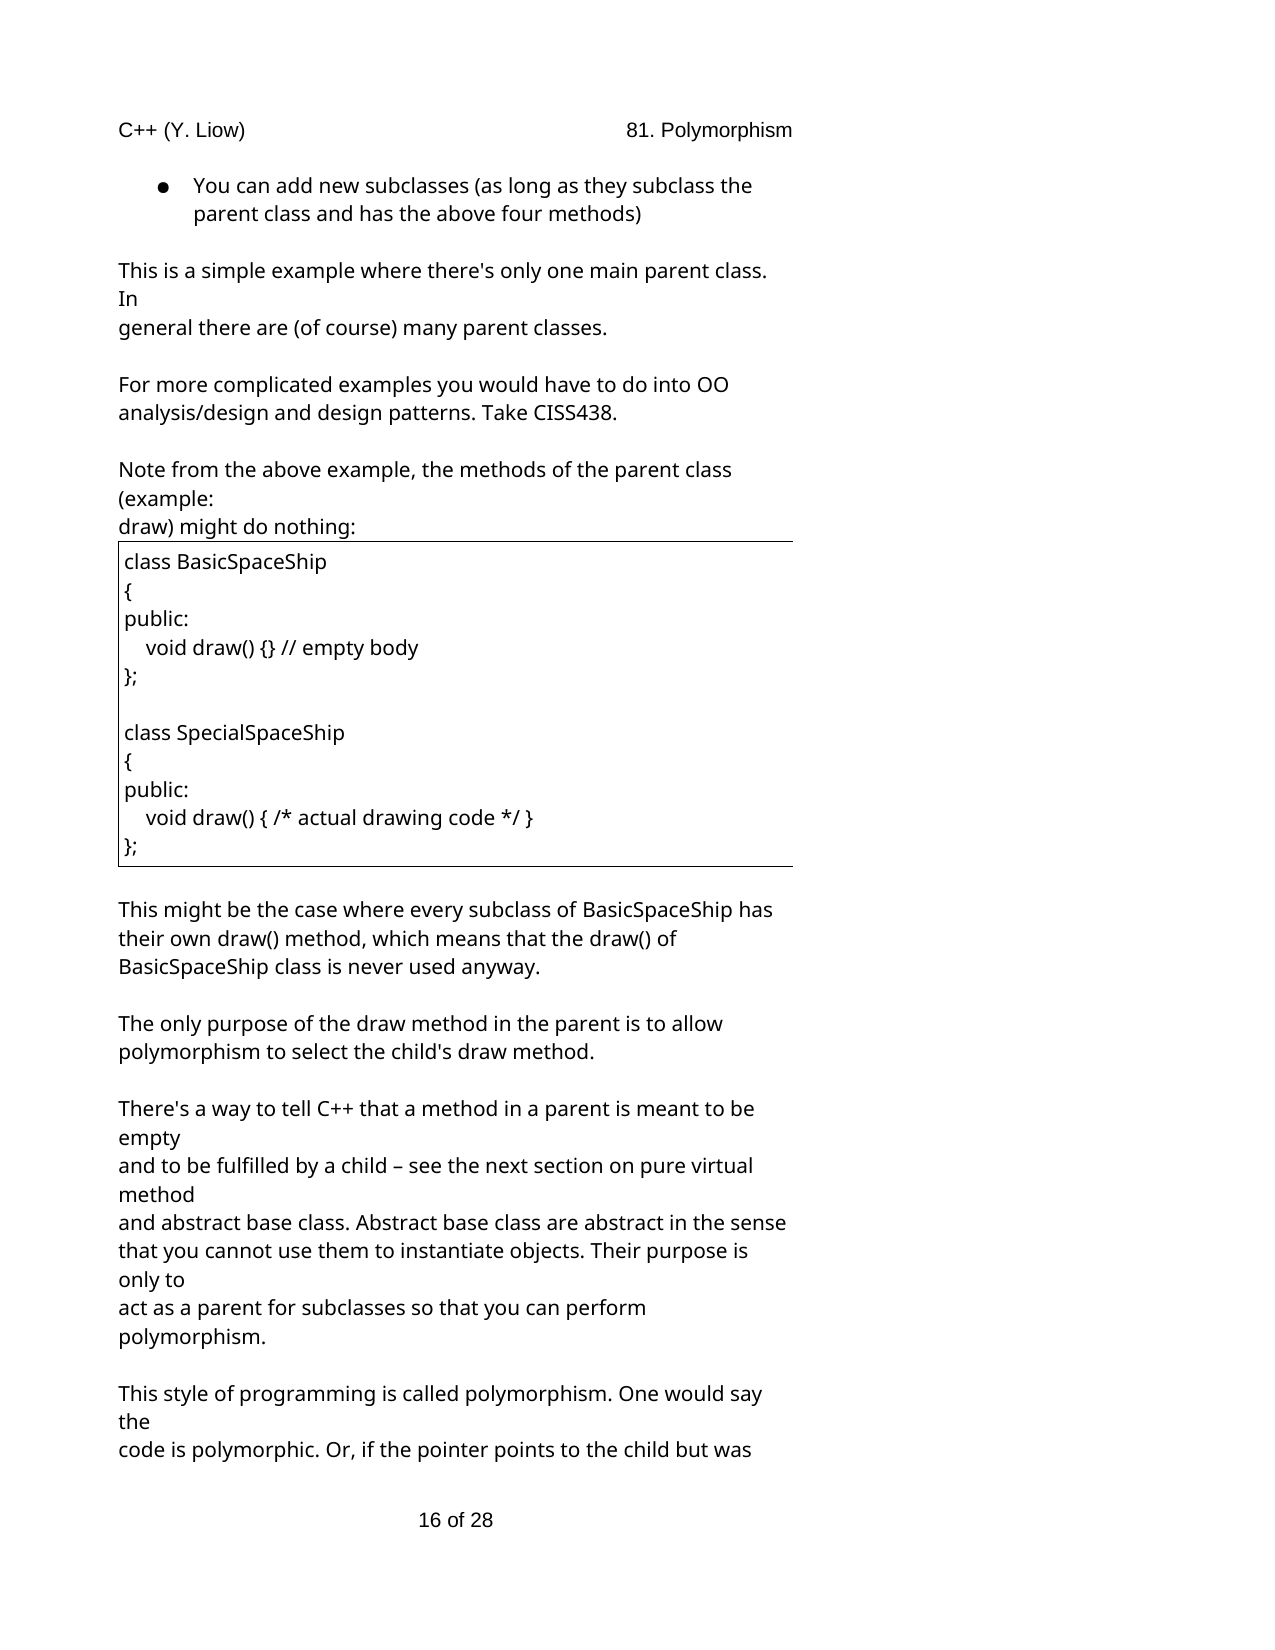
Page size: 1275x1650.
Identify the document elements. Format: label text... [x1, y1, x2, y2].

list You can add new subclasses (as long as they subclass the parent class and has the above four methods) [156, 171, 793, 228]
text The only purpose of the draw method in the parent is to allow [118, 1009, 793, 1037]
text draw) might do nothing: [118, 512, 793, 541]
text code is polymorphic. Or, if the pointer points to the child but was [118, 1436, 793, 1464]
text analysis/design and design patterns. Take CISS438. [118, 398, 793, 427]
text general there are (of course) many parent classes. [118, 313, 793, 341]
text This is a simple example where there's only one main parent class. In [118, 256, 793, 313]
text and abstract base class. Abstract base class are abstract in the sense [118, 1208, 793, 1237]
text There's a way to tell C++ that a method in a parent is meant to be empty [118, 1094, 793, 1151]
text polymorphism to select the child's draw method. [118, 1037, 793, 1066]
text This style of programming is called polymorphism. One would say the [118, 1379, 793, 1436]
table_header class BasicSpaceShip { public: void draw() {} // empty body }; class SpecialSpaceShip { public: void draw() { /* actual drawing code */ } }; [119, 542, 793, 866]
text that you cannot use them to instantiate objects. Their purpose is only to [118, 1237, 793, 1293]
text BasicSpaceShip class is never used anyway. [118, 952, 793, 981]
text and to be fulfilled by a child – see the next section on pure virtual method [118, 1151, 793, 1208]
text This might be the case where every subclass of BasicSpaceShip has their own draw() method, which means that the draw() of [118, 895, 793, 952]
text act as a parent for subclasses so that you can perform polymorphism. [118, 1293, 793, 1350]
text For more complicated examples you would have to do into OO [118, 370, 793, 398]
text Note from the above example, the methods of the parent class (example: [118, 455, 793, 512]
